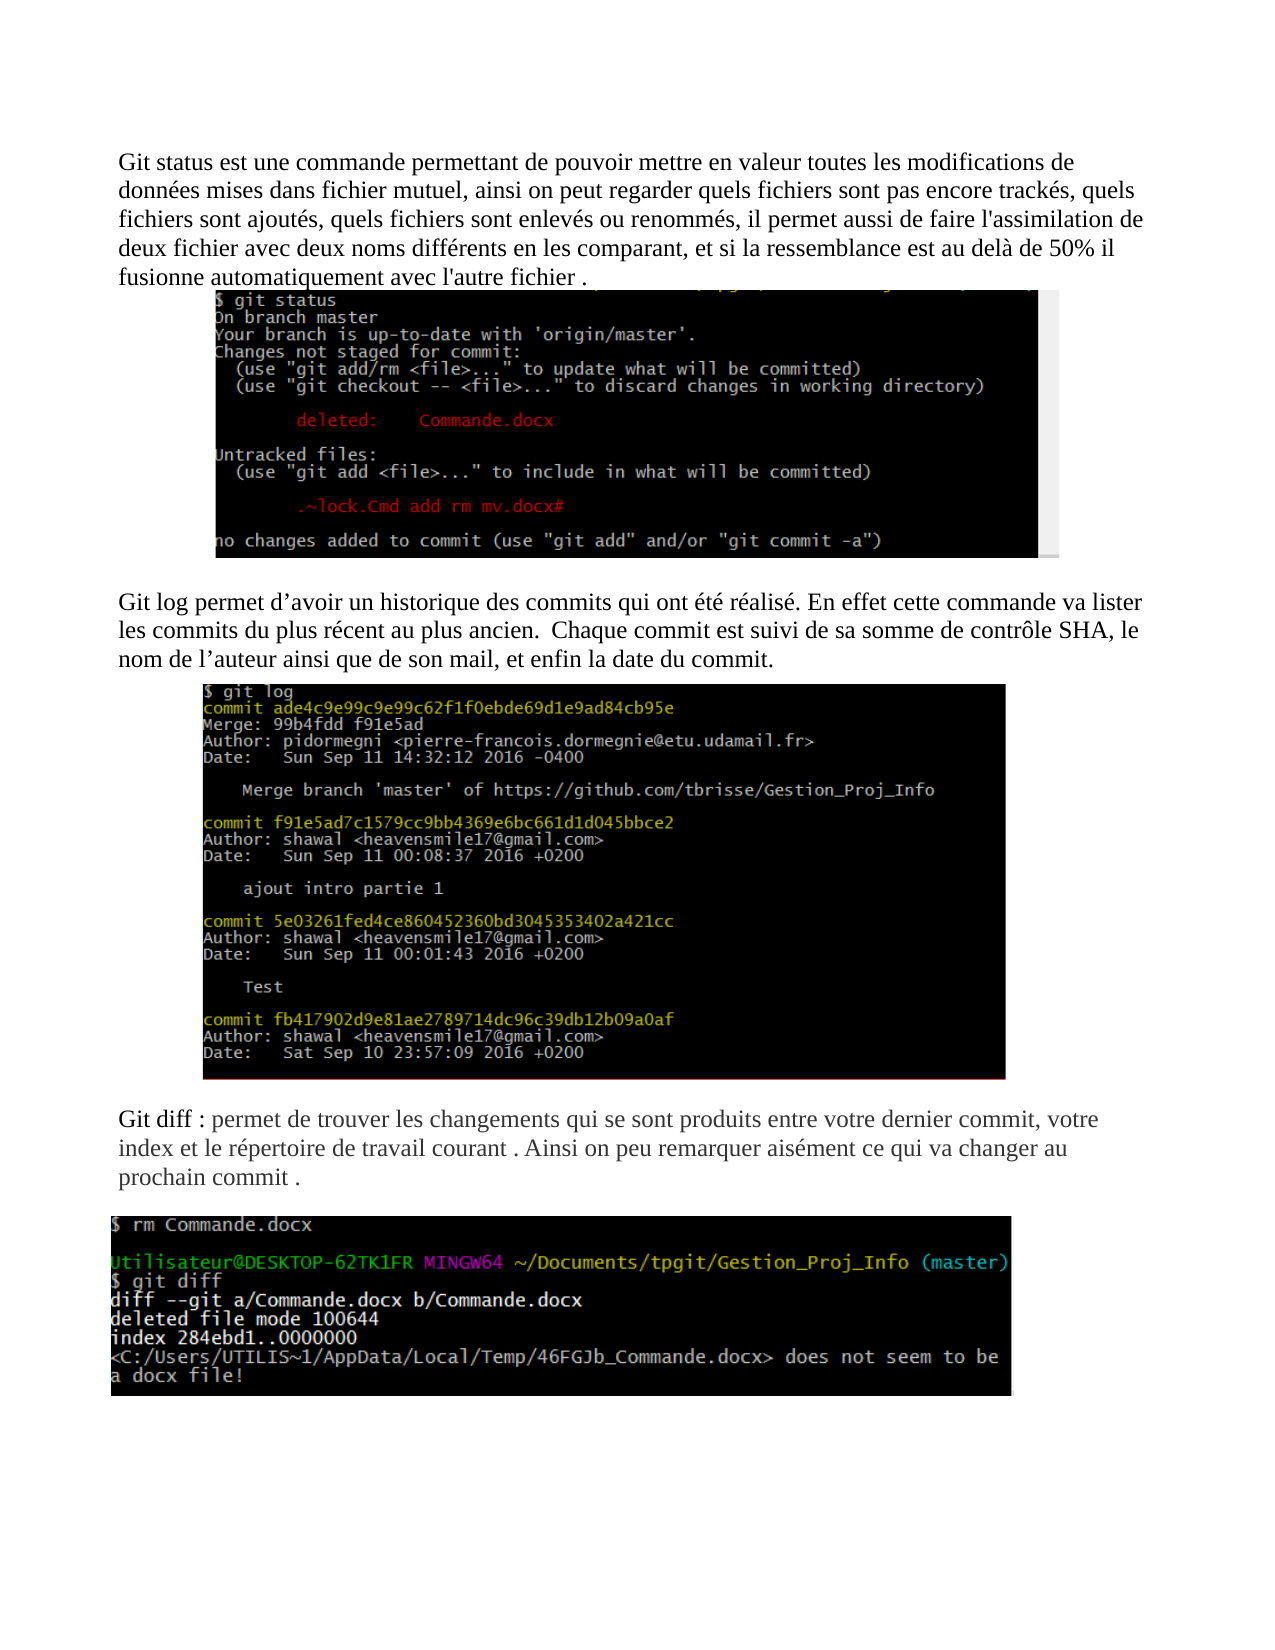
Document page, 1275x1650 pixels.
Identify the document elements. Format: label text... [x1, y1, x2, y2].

picture [111, 1216, 1014, 1396]
picture [202, 684, 1006, 1080]
text Git diff : permet de trouver les changements qui se sont produits entre votre dernier commit, votre index et le répertoire de travail courant . Ainsi on peu remarquer aisément ce qui va changer au prochain commit . [118, 1104, 1157, 1190]
text Git log permet d’avoir un historique des commits qui ont été réalisé. En effet cette commande va lister les commits du plus récent au plus ancien. Chaque commit est suivi de sa somme de contrôle SHA, le nom de l’auteur ainsi que de son mail, et enfin la date du commit. [118, 587, 1157, 673]
picture [215, 290, 1060, 558]
text Git status est une commande permettant de pouvoir mettre en valeur toutes les modifications de données mises dans fichier mutuel, ainsi on peut regarder quels fichiers sont pas encore trackés, quels fichiers sont ajoutés, quels fichiers sont enlevés ou renommés, il permet aussi de faire l'assimilation de deux fichier avec deux noms différents en les comparant, et si la ressemblance est au delà de 50% il fusionne automatiquement avec l'autre fichier . [118, 147, 1157, 291]
